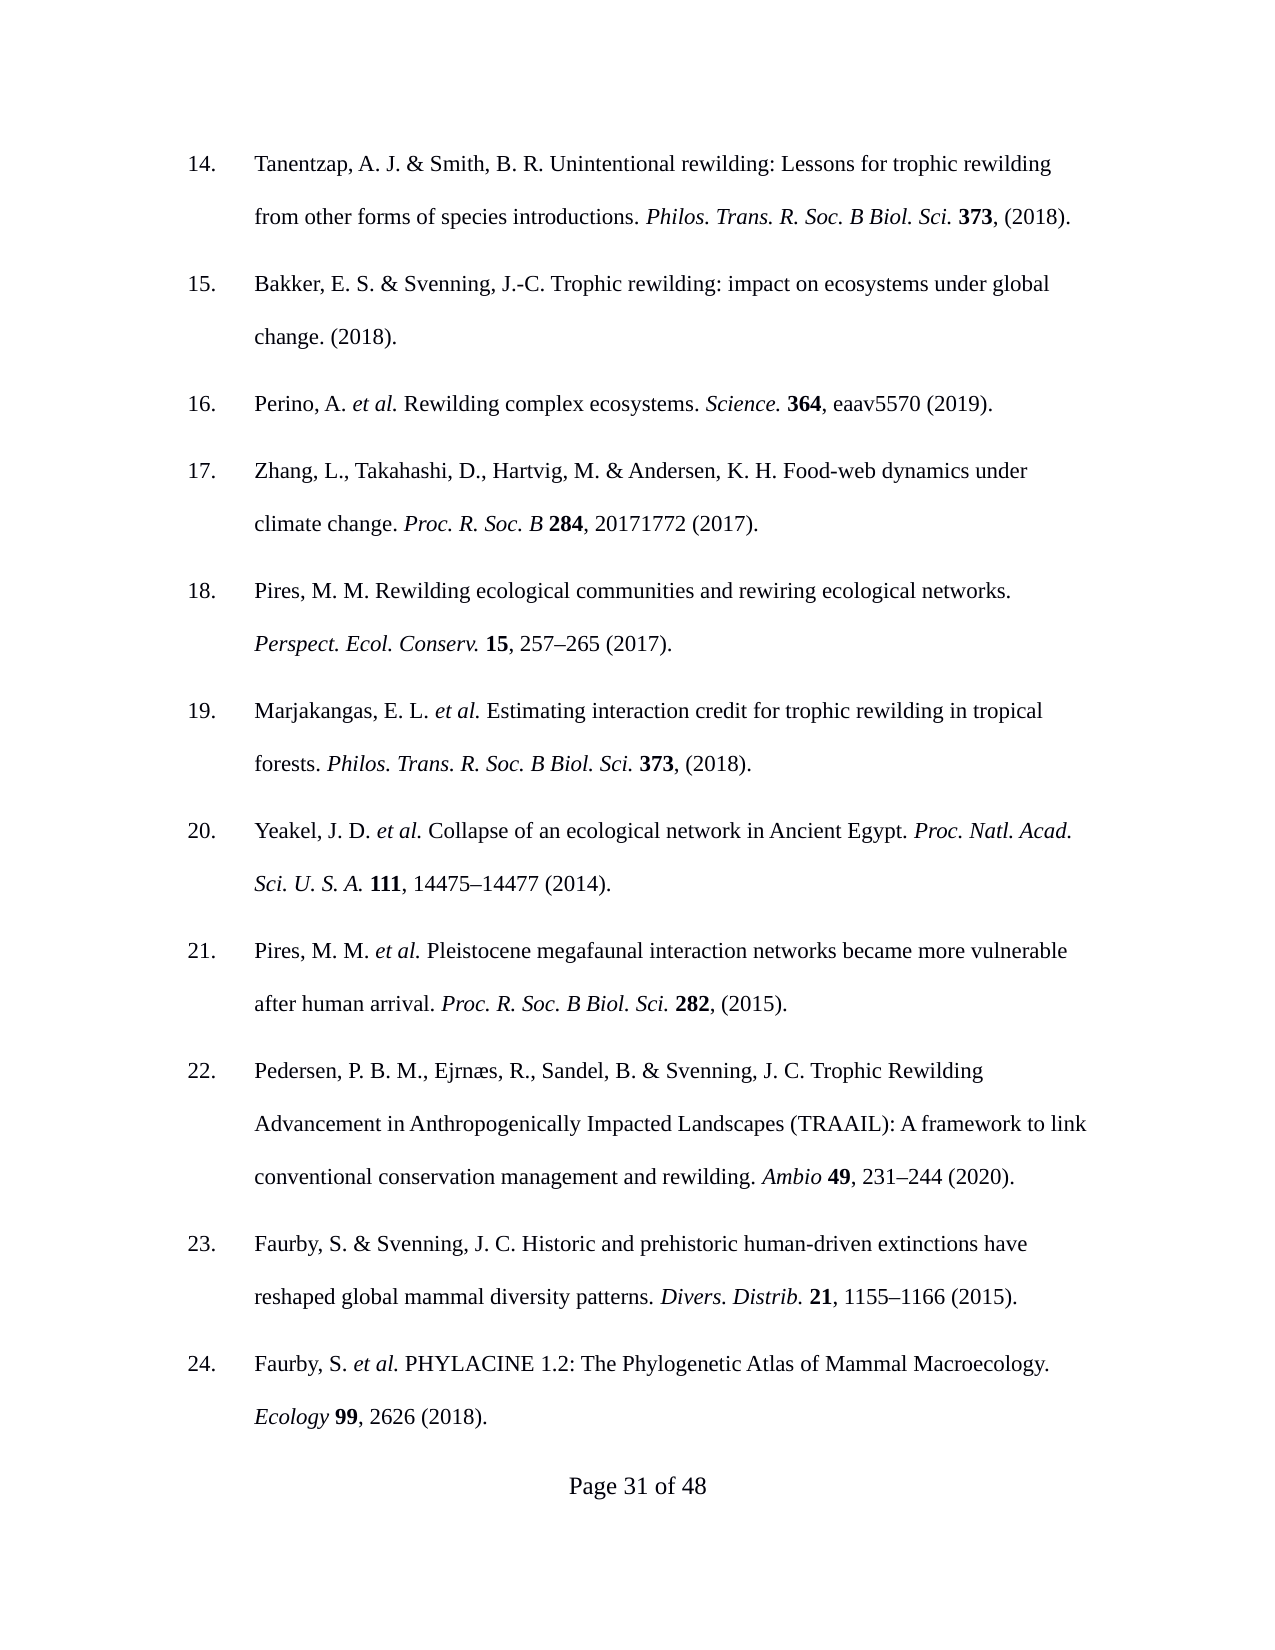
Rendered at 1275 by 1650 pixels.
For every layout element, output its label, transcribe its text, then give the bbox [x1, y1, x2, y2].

text 18. Pires, M. M. Rewilding ecological communities and rewiring ecological networks. Perspect. Ecol. Conserv. 15, 257–265 (2017). [187, 577, 1087, 656]
text 21. Pires, M. M. et al. Pleistocene megafaunal interaction networks became more vulnerable after human arrival. Proc. R. Soc. B Biol. Sci. 282, (2015). [187, 937, 1087, 1016]
text 14. Tanentzap, A. J. & Smith, B. R. Unintentional rewilding: Lessons for trophic rewilding from other forms of species introductions. Philos. Trans. R. Soc. B Biol. Sci. 373, (2018). [187, 150, 1087, 229]
text 20. Yeakel, J. D. et al. Collapse of an ecological network in Ancient Egypt. Proc. Natl. Acad. Sci. U. S. A. 111, 14475–14477 (2014). [187, 817, 1087, 896]
text 23. Faurby, S. & Svenning, J. C. Historic and prehistoric human-driven extinctions have reshaped global mammal diversity patterns. Divers. Distrib. 21, 1155–1166 (2015). [187, 1230, 1087, 1309]
text 24. Faurby, S. et al. PHYLACINE 1.2: The Phylogenetic Atlas of Mammal Macroecology. Ecology 99, 2626 (2018). [187, 1350, 1087, 1429]
text 15. Bakker, E. S. & Svenning, J.-C. Trophic rewilding: impact on ecosystems under global change. (2018). [187, 270, 1087, 349]
text 22. Pedersen, P. B. M., Ejrnæs, R., Sandel, B. & Svenning, J. C. Trophic Rewilding Advancement in Anthropogenically Impacted Landscapes (TRAAIL): A framework to link conventional conservation management and rewilding. Ambio 49, 231–244 (2020). [187, 1057, 1087, 1189]
text 19. Marjakangas, E. L. et al. Estimating interaction credit for trophic rewilding in tropical forests. Philos. Trans. R. Soc. B Biol. Sci. 373, (2018). [187, 697, 1087, 776]
text 17. Zhang, L., Takahashi, D., Hartvig, M. & Andersen, K. H. Food-web dynamics under climate change. Proc. R. Soc. B 284, 20171772 (2017). [187, 457, 1087, 536]
text 16. Perino, A. et al. Rewilding complex ecosystems. Science. 364, eaav5570 (2019). [187, 390, 1087, 416]
